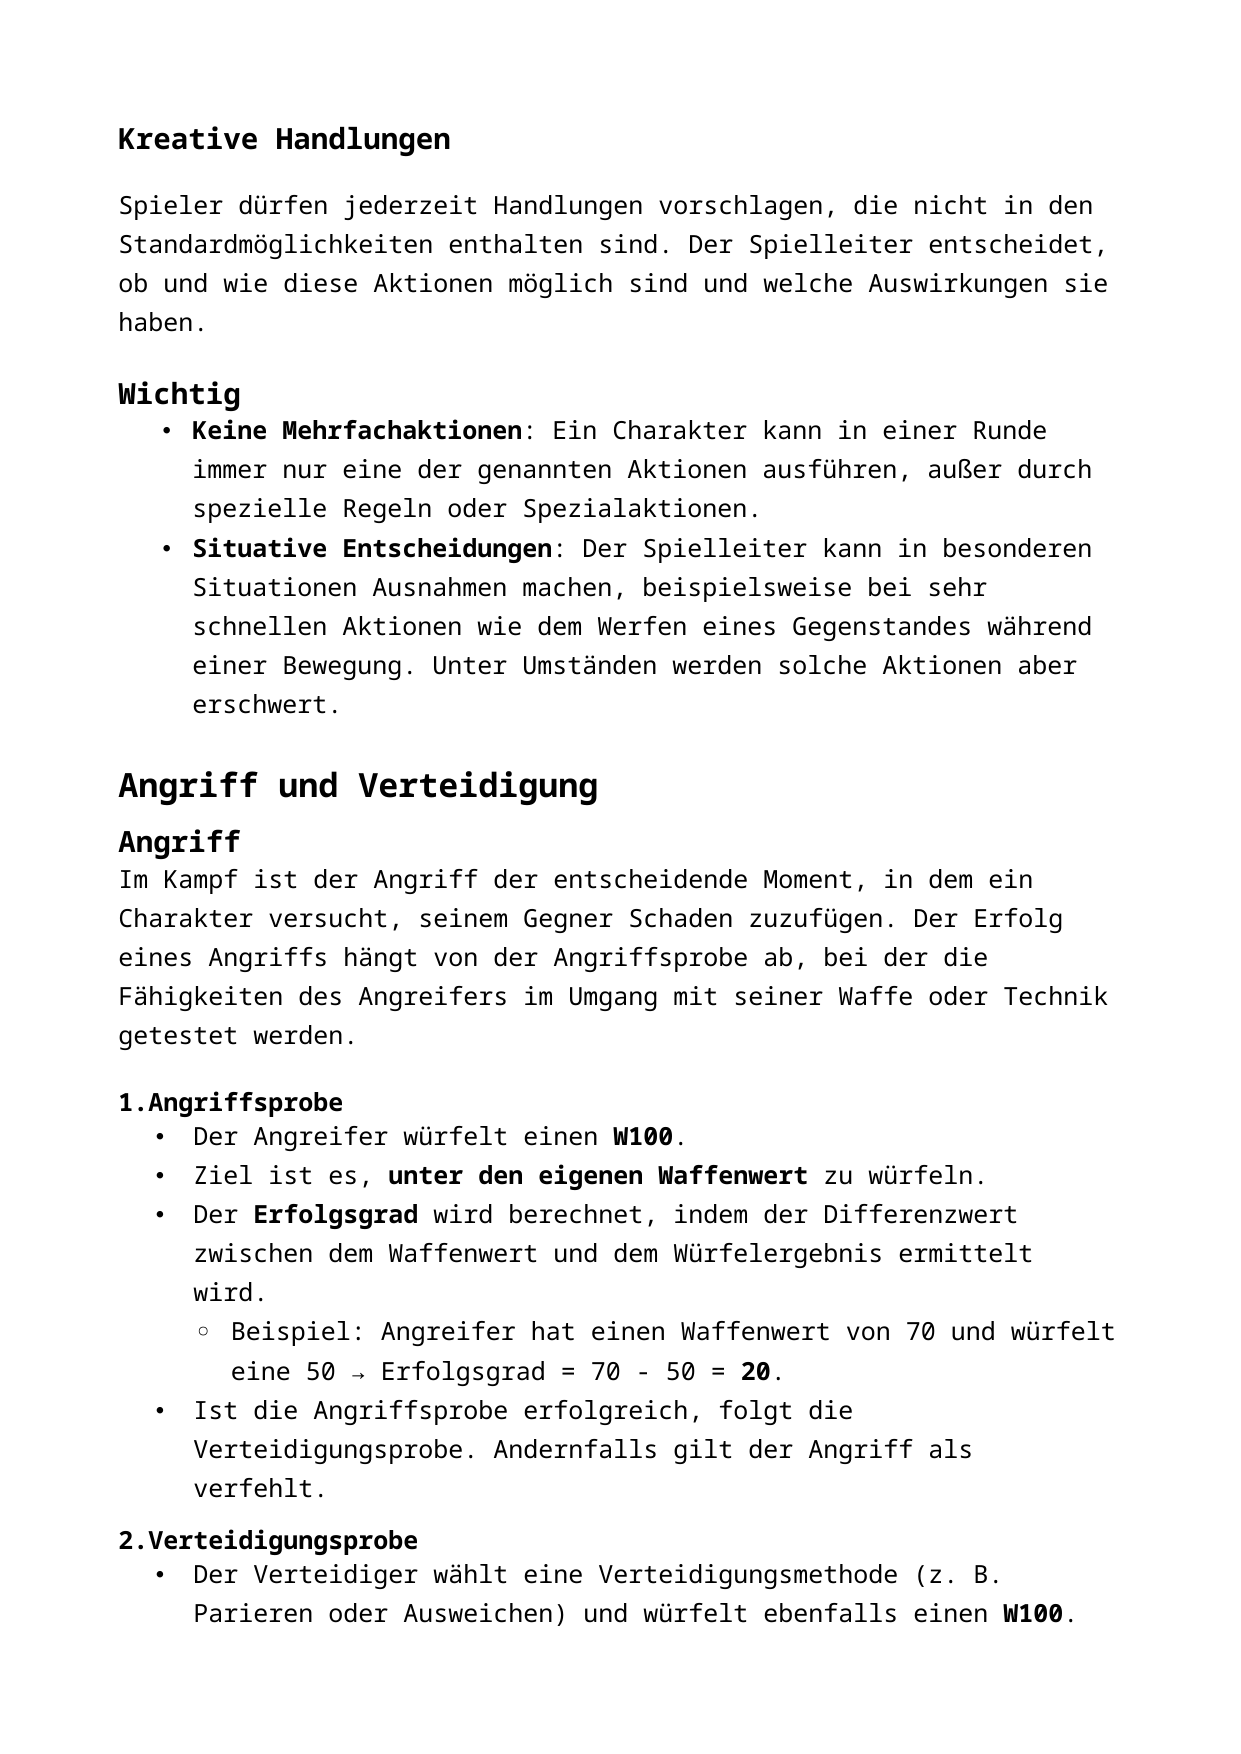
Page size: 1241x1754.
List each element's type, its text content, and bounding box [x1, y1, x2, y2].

subtitle Angriffsprobe [118, 1084, 1122, 1118]
subtitle Angriff [118, 822, 1122, 861]
subtitle Wichtig [118, 373, 1122, 413]
list Situative Entscheidungen: Der Spielleiter kann in besonderen Situationen Ausnahmen machen, beispielsweise bei sehr schnellen Aktionen wie dem Werfen eines Gegenstandes während einer Bewegung. Unter Umständen werden solche Aktionen aber erschwert. [162, 530, 1122, 721]
list Keine Mehrfachaktionen: Ein Charakter kann in einer Runde immer nur eine der genannten Aktionen ausführen, außer durch spezielle Regeln oder Spezialaktionen. [162, 413, 1122, 525]
subtitle Verteidigungsprobe [118, 1522, 1122, 1556]
list Der Angreifer würfelt einen W100. [156, 1118, 1122, 1152]
list Der Verteidiger wählt eine Verteidigungsmethode (z. B. Parieren oder Ausweichen) und würfelt ebenfalls einen W100. [156, 1556, 1122, 1630]
text Spieler dürfen jederzeit Handlungen vorschlagen, die nicht in den Standardmöglichkeiten enthalten sind. Der Spielleiter entscheidet, ob und wie diese Aktionen möglich sind und welche Auswirkungen sie haben. [118, 187, 1122, 339]
list Beispiel: Angreifer hat einen Waffenwert von 70 und würfelt eine 50 → Erfolgsgrad = 70 - 50 = 20. [193, 1314, 1122, 1387]
text Im Kampf ist der Angriff der entscheidende Moment, in dem ein Charakter versucht, seinem Gegner Schaden zuzufügen. Der Erfolg eines Angriffs hängt von der Angriffsprobe ab, bei der die Fähigkeiten des Angreifers im Umgang mit seiner Waffe oder Technik getestet werden. [118, 861, 1122, 1052]
list Der Erfolgsgrad wird berechnet, indem der Differenzwert zwischen dem Waffenwert und dem Würfelergebnis ermittelt wird. [156, 1197, 1122, 1309]
list Ist die Angriffsprobe erfolgreich, folgt die Verteidigungsprobe. Andernfalls gilt der Angriff als verfehlt. [156, 1392, 1122, 1505]
subtitle Kreative Handlungen [118, 118, 1122, 158]
list Ziel ist es, unter den eigenen Waffenwert zu würfeln. [156, 1157, 1122, 1191]
subtitle Angriff und Verteidigung [118, 762, 1122, 807]
